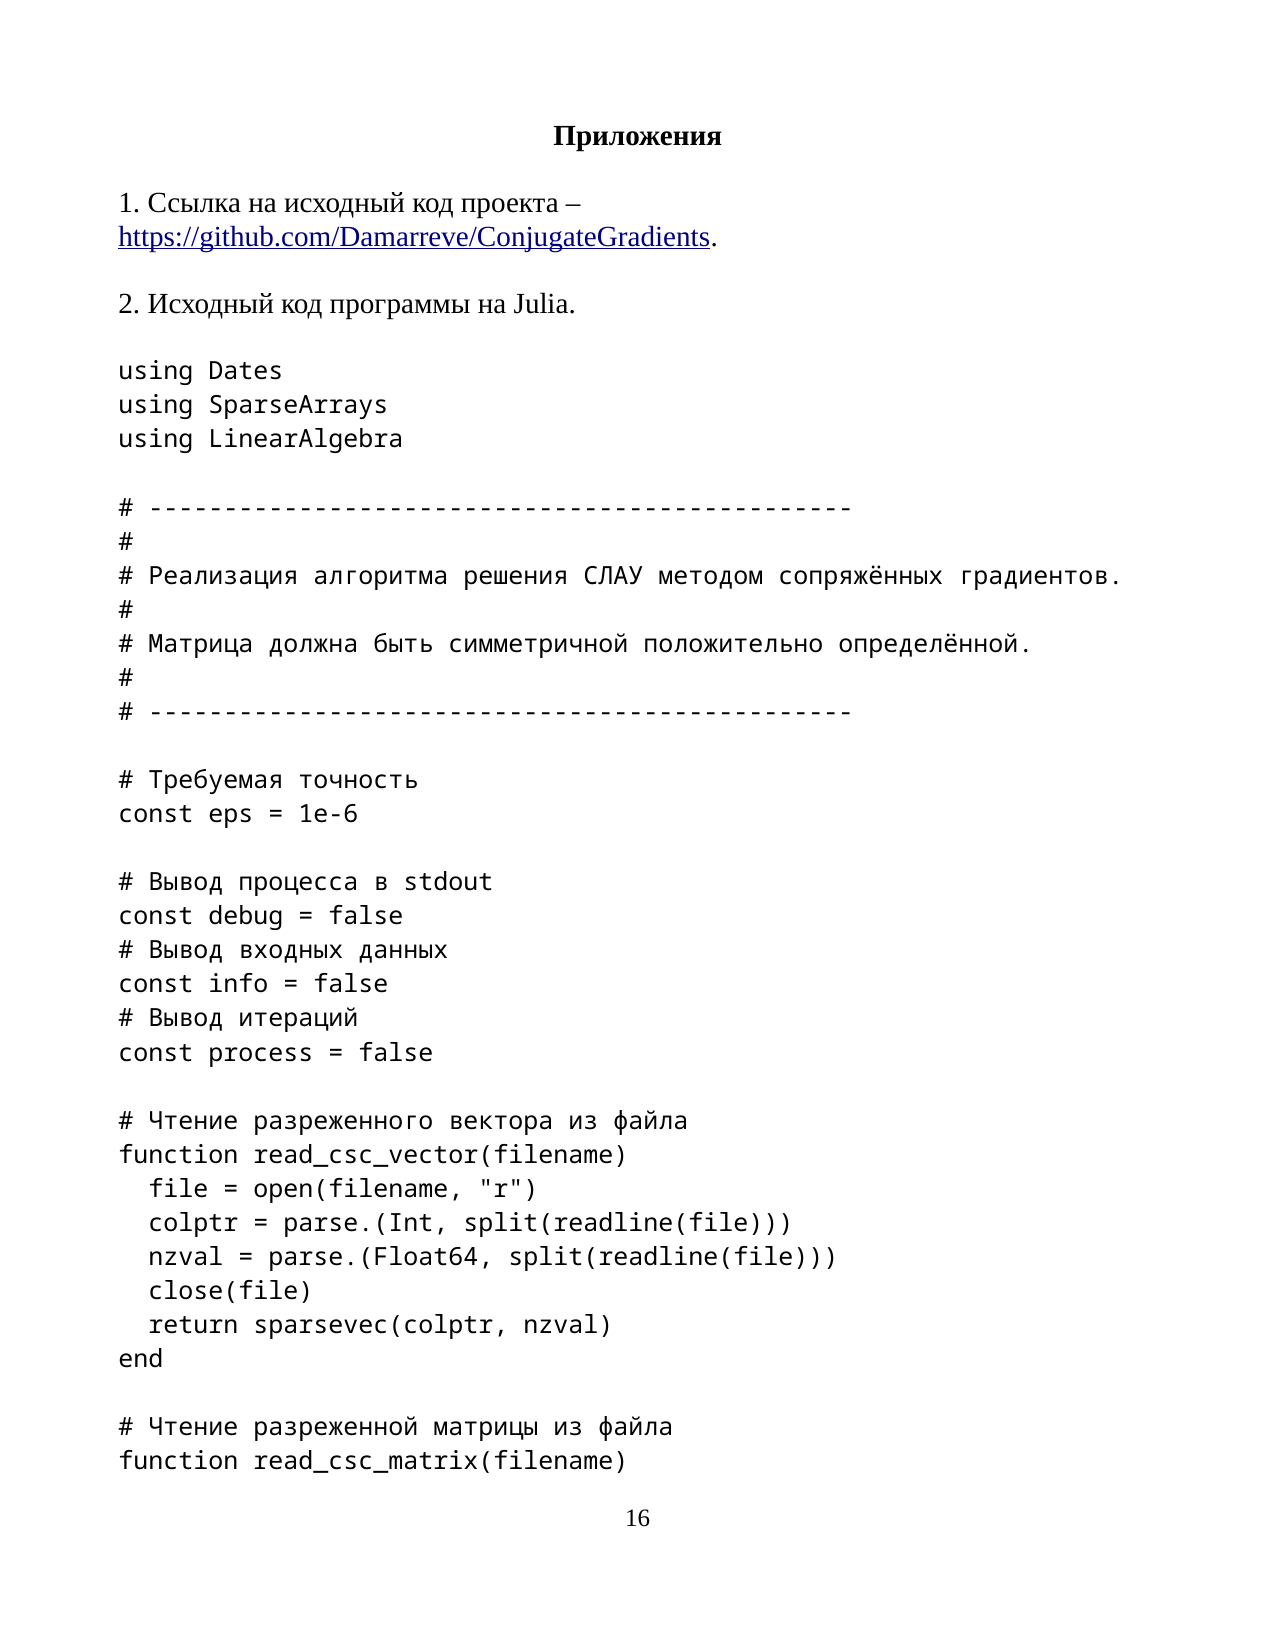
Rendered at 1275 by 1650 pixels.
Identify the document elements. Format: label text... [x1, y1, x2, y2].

text return sparsevec(colptr, nzval) [118, 1307, 1157, 1341]
text nzval = parse.(Float64, split(readline(file))) [118, 1238, 1157, 1273]
text using SparseArrays [118, 387, 1157, 421]
text # Вывод итераций [118, 1000, 1157, 1034]
text # Вывод входных данных [118, 932, 1157, 966]
text # ----------------------------------------------- [118, 693, 1157, 728]
text # Реализация алгоритма решения СЛАУ методом сопряжённых градиентов. [118, 557, 1157, 591]
text # Чтение разреженного вектора из файла [118, 1102, 1157, 1136]
text # ----------------------------------------------- [118, 489, 1157, 523]
text # Матрица должна быть симметричной положительно определённой. [118, 625, 1157, 659]
text Приложения [118, 118, 1157, 152]
text using Dates [118, 353, 1157, 387]
text # Требуемая точность [118, 762, 1157, 796]
text # [118, 659, 1157, 693]
text # [118, 591, 1157, 625]
text const debug = false [118, 898, 1157, 932]
text 1. Ссылка на исходный код проекта – https://github.com/Damarreve/ConjugateGradients. [118, 185, 1157, 252]
text end [118, 1341, 1157, 1375]
text const eps = 1e-6 [118, 796, 1157, 830]
text function read_csc_vector(filename) [118, 1136, 1157, 1170]
text file = open(filename, "r") [118, 1170, 1157, 1204]
text colptr = parse.(Int, split(readline(file))) [118, 1204, 1157, 1238]
text 2. Исходный код программы на Julia. [118, 286, 1157, 319]
text # [118, 523, 1157, 557]
text # Вывод процесса в stdout [118, 864, 1157, 898]
text using LinearAlgebra [118, 421, 1157, 455]
text const info = false [118, 966, 1157, 1000]
text const process = false [118, 1034, 1157, 1068]
text close(file) [118, 1273, 1157, 1307]
text # Чтение разреженной матрицы из файла [118, 1409, 1157, 1443]
text function read_csc_matrix(filename) [118, 1443, 1157, 1477]
